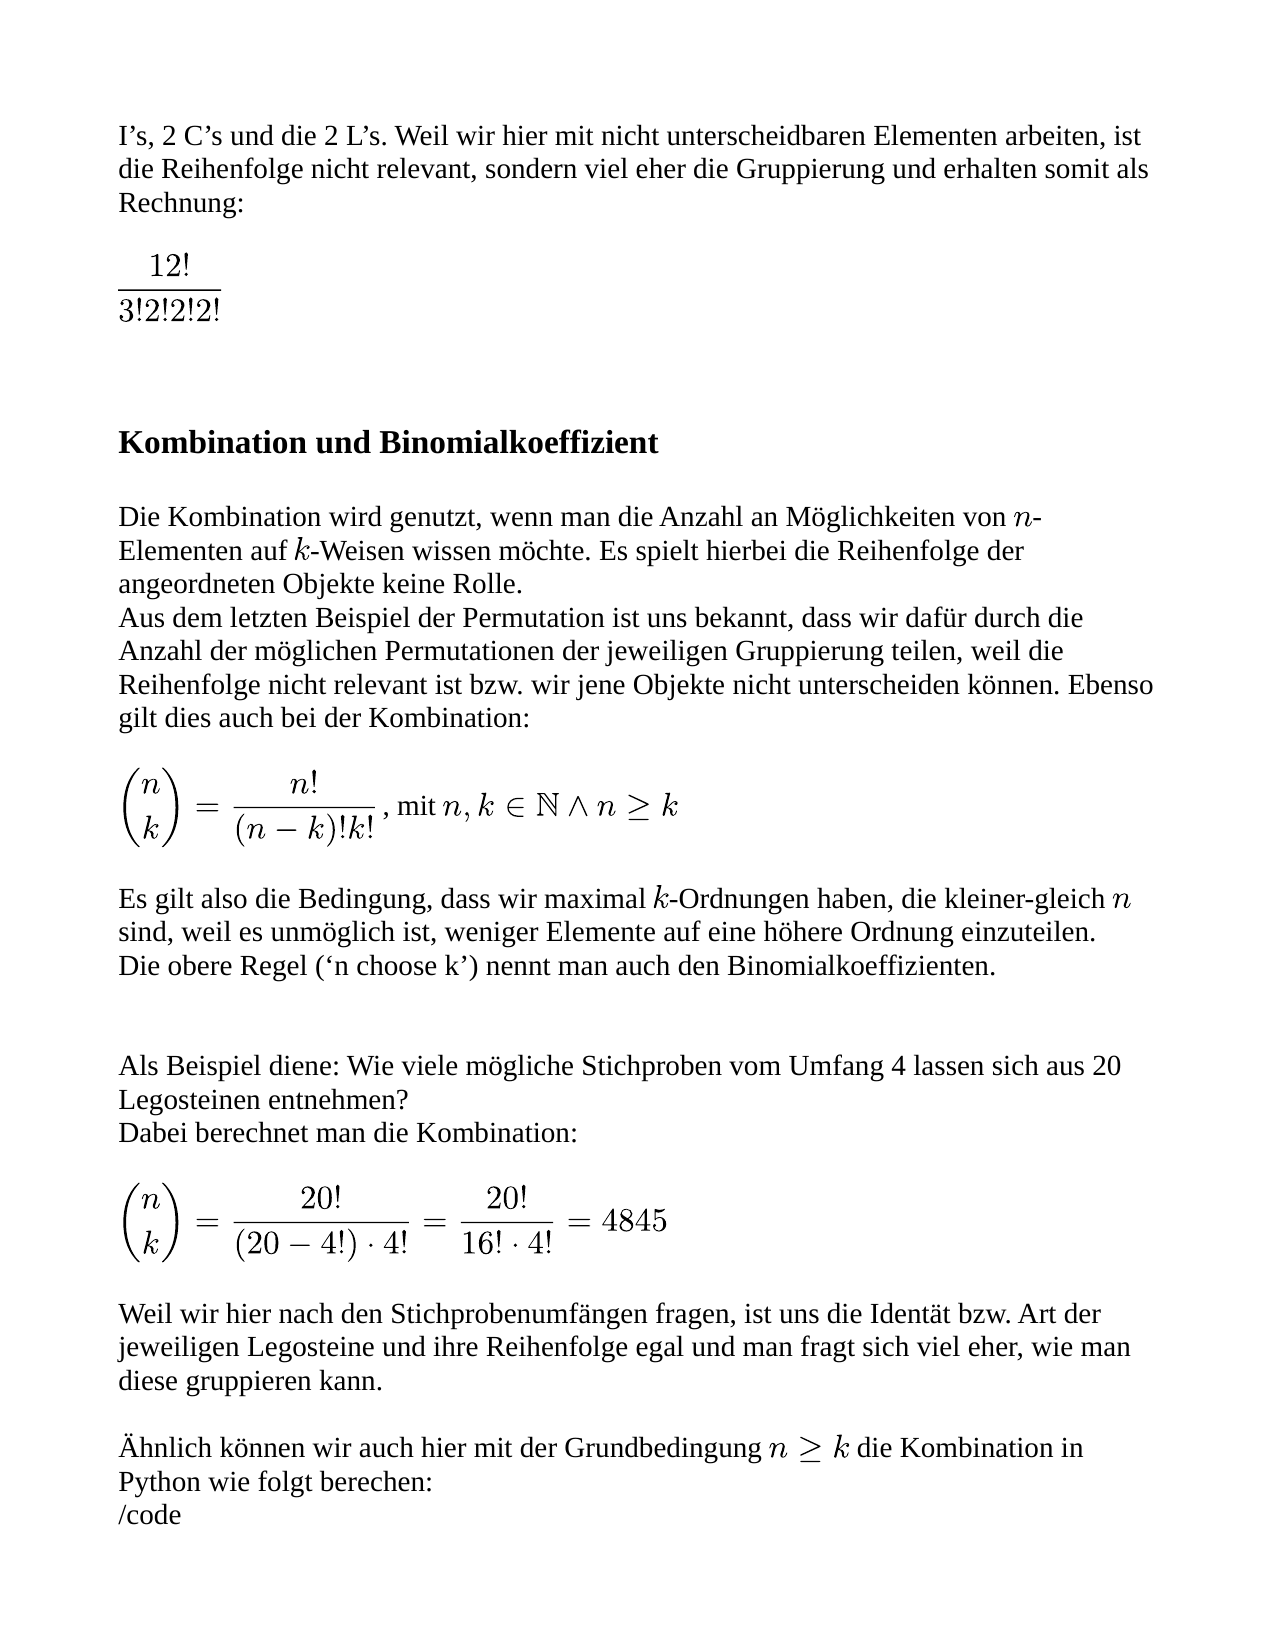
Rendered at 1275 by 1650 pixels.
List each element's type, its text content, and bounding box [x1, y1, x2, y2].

text Es gilt also die Bedingung, dass wir maximal -Ordnungen haben, die kleiner-gleich sind, weil es unmöglich ist, weniger Elemente auf eine höhere Ordnung einzuteilen. [118, 881, 1157, 948]
text /code [118, 1497, 1157, 1531]
text Als Beispiel diene: Wie viele mögliche Stichproben vom Umfang 4 lassen sich aus 20 Legosteinen entnehmen? [118, 1048, 1157, 1116]
text Die obere Regel (‘n choose k’) nennt man auch den Binomialkoeffizienten. [118, 948, 1157, 981]
text Kombination und Binomialkoeffizient [118, 423, 1157, 461]
text Aus dem letzten Beispiel der Permutation ist uns bekannt, dass wir dafür durch die Anzahl der möglichen Permutationen der jeweiligen Gruppierung teilen, weil die Reihenfolge nicht relevant ist bzw. wir jene Objekte nicht unterscheiden können. Ebenso gilt dies auch bei der Kombination: [118, 600, 1157, 734]
text , mit [165, 768, 1157, 847]
text I’s, 2 C’s und die 2 L’s. Weil wir hier mit nicht unterscheidbaren Elementen arbeiten, ist die Reihenfolge nicht relevant, sondern viel eher die Gruppierung und erhalten somit als Rechnung: [118, 118, 1157, 219]
text Die Kombination wird genutzt, wenn man die Anzahl an Möglichkeiten von -Elementen auf -Weisen wissen möchte. Es spielt hierbei die Reihenfolge der angeordneten Objekte keine Rolle. [118, 499, 1157, 600]
text Dabei berechnet man die Kombination: [118, 1116, 1157, 1149]
text Weil wir hier nach den Stichprobenumfängen fragen, ist uns die Identät bzw. Art der jeweiligen Legosteine und ihre Reihenfolge egal und man fragt sich viel eher, wie man diese gruppieren kann. [118, 1296, 1157, 1397]
text Ähnlich können wir auch hier mit der Grundbedingung die Kombination in Python wie folgt berechen: [118, 1430, 1157, 1497]
